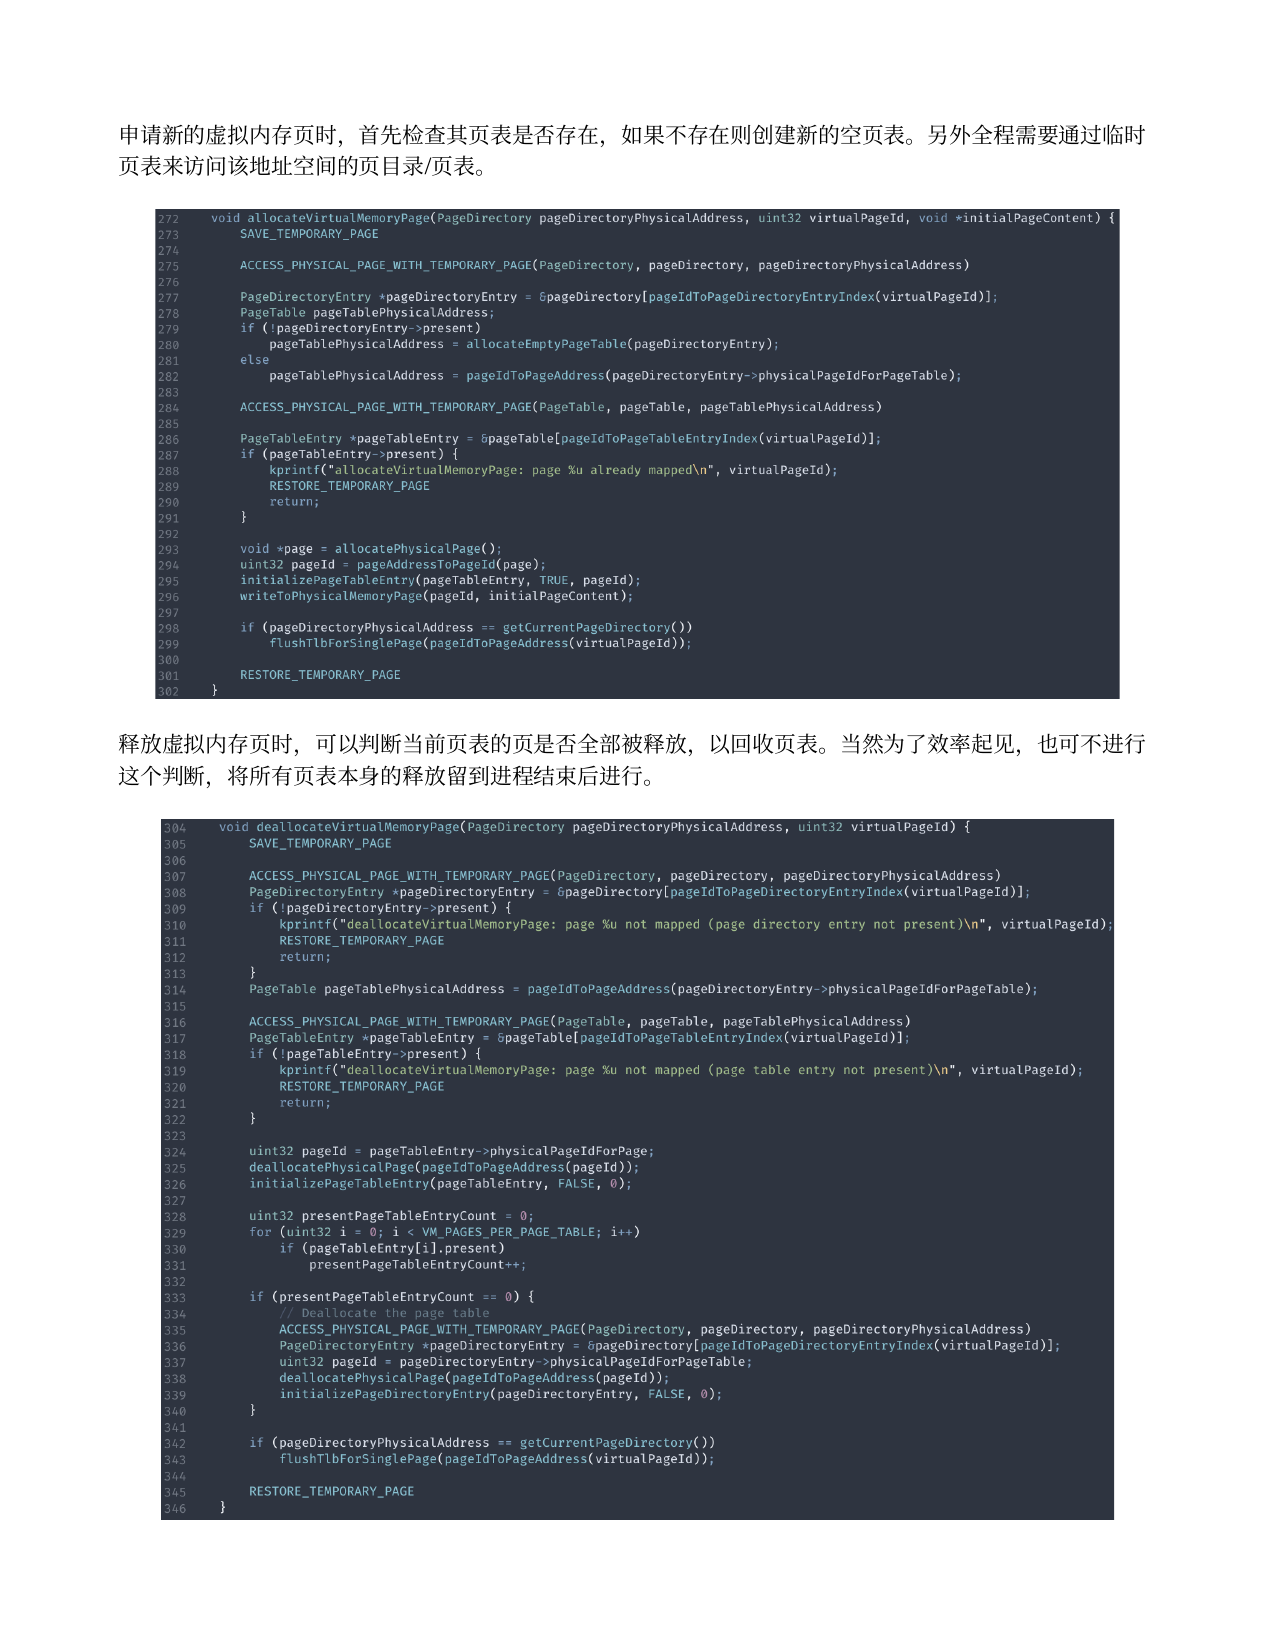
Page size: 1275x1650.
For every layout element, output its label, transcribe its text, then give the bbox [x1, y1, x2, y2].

picture [155, 209, 1120, 699]
picture [161, 819, 1115, 1520]
text 申请新的虚拟内存页时，首先检查其页表是否存在，如果不存在则创建新的空页表。另外全程需要通过临时页表来访问该地址空间的页目录/页表。 [118, 118, 1157, 181]
text 释放虚拟内存页时，可以判断当前页表的页是否全部被释放，以回收页表。当然为了效率起见，也可不进行这个判断，将所有页表本身的释放留到进程结束后进行。 [118, 210, 1157, 790]
